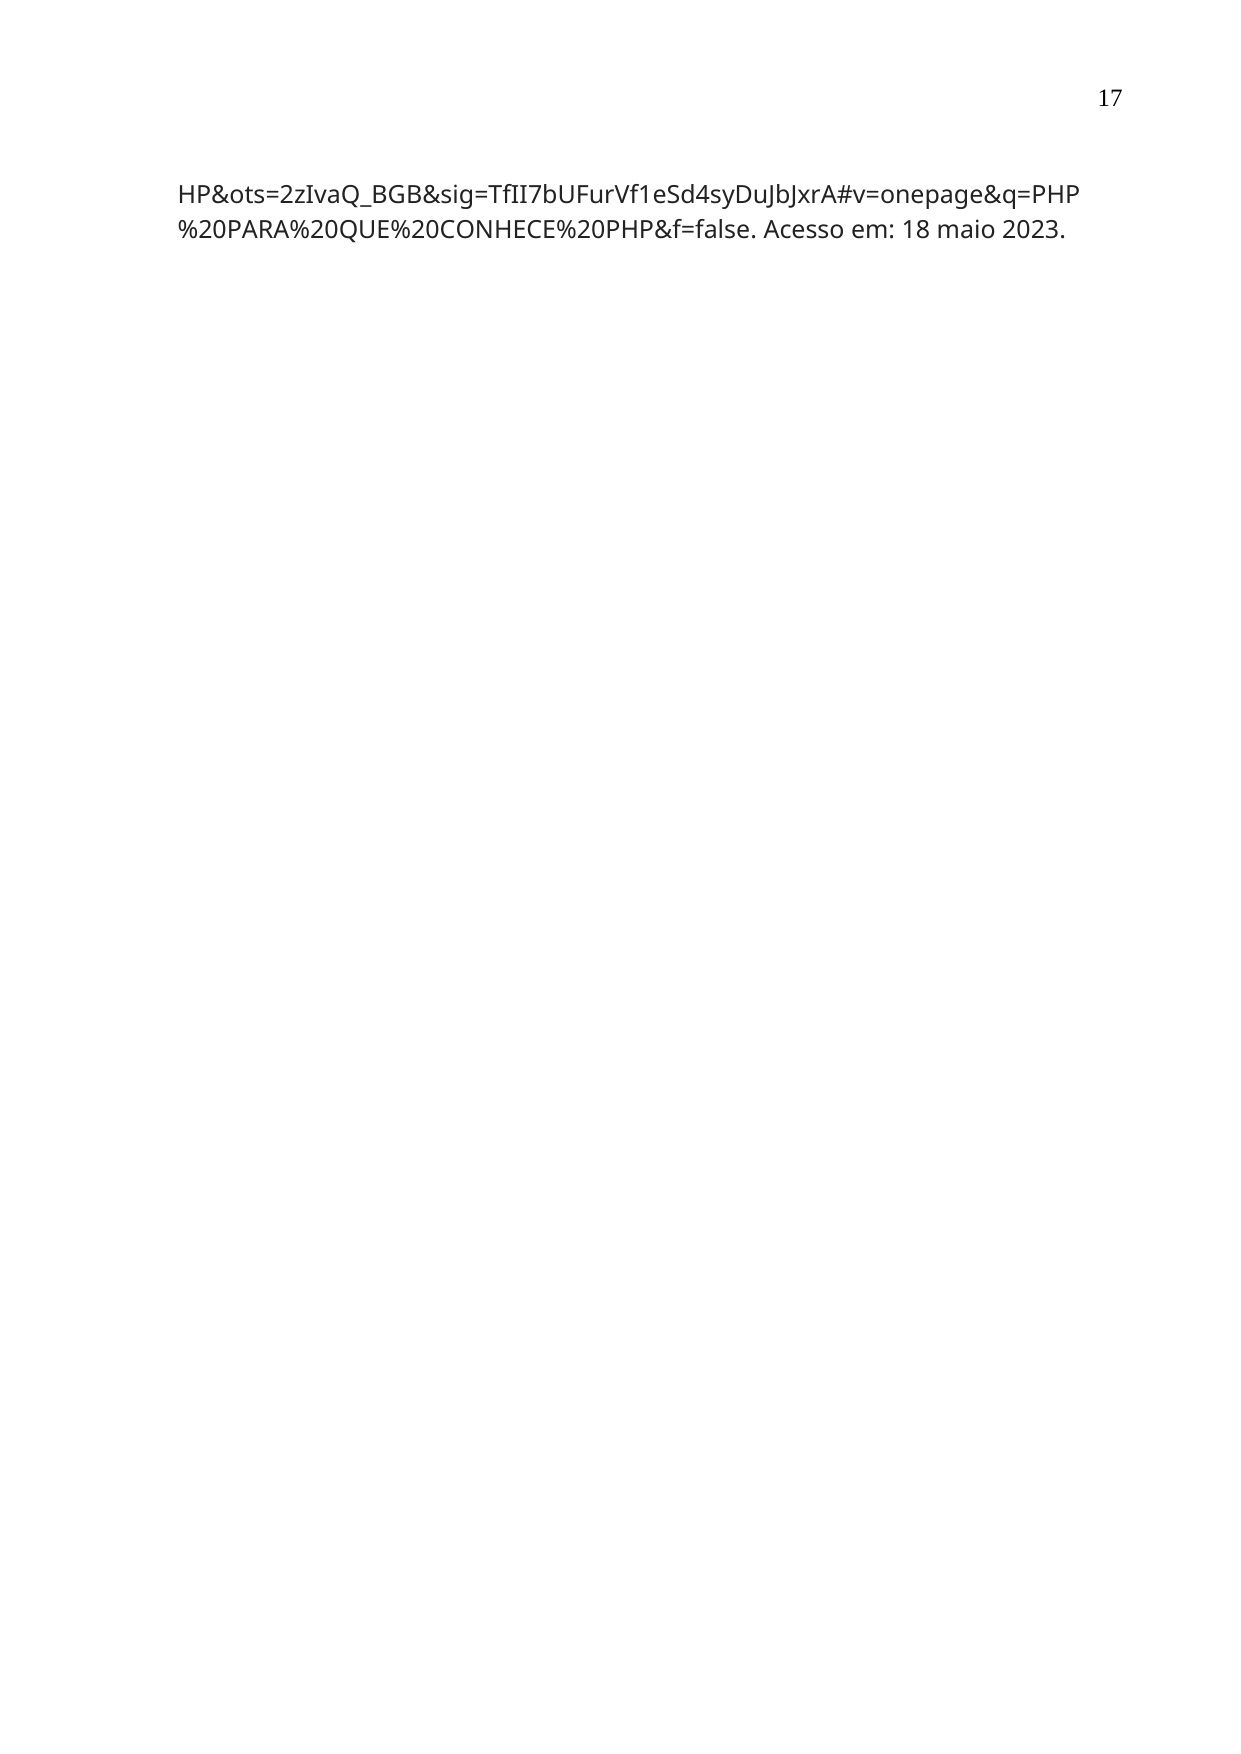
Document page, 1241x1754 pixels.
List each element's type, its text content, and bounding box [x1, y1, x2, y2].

text HP&ots=2zIvaQ_BGB&sig=TfII7bUFurVf1eSd4syDuJbJxrA#v=onepage&q=PHP%20PARA%20QUE%20CONHECE%20PHP&f=false. Acesso em: 18 maio 2023. [177, 177, 1122, 245]
